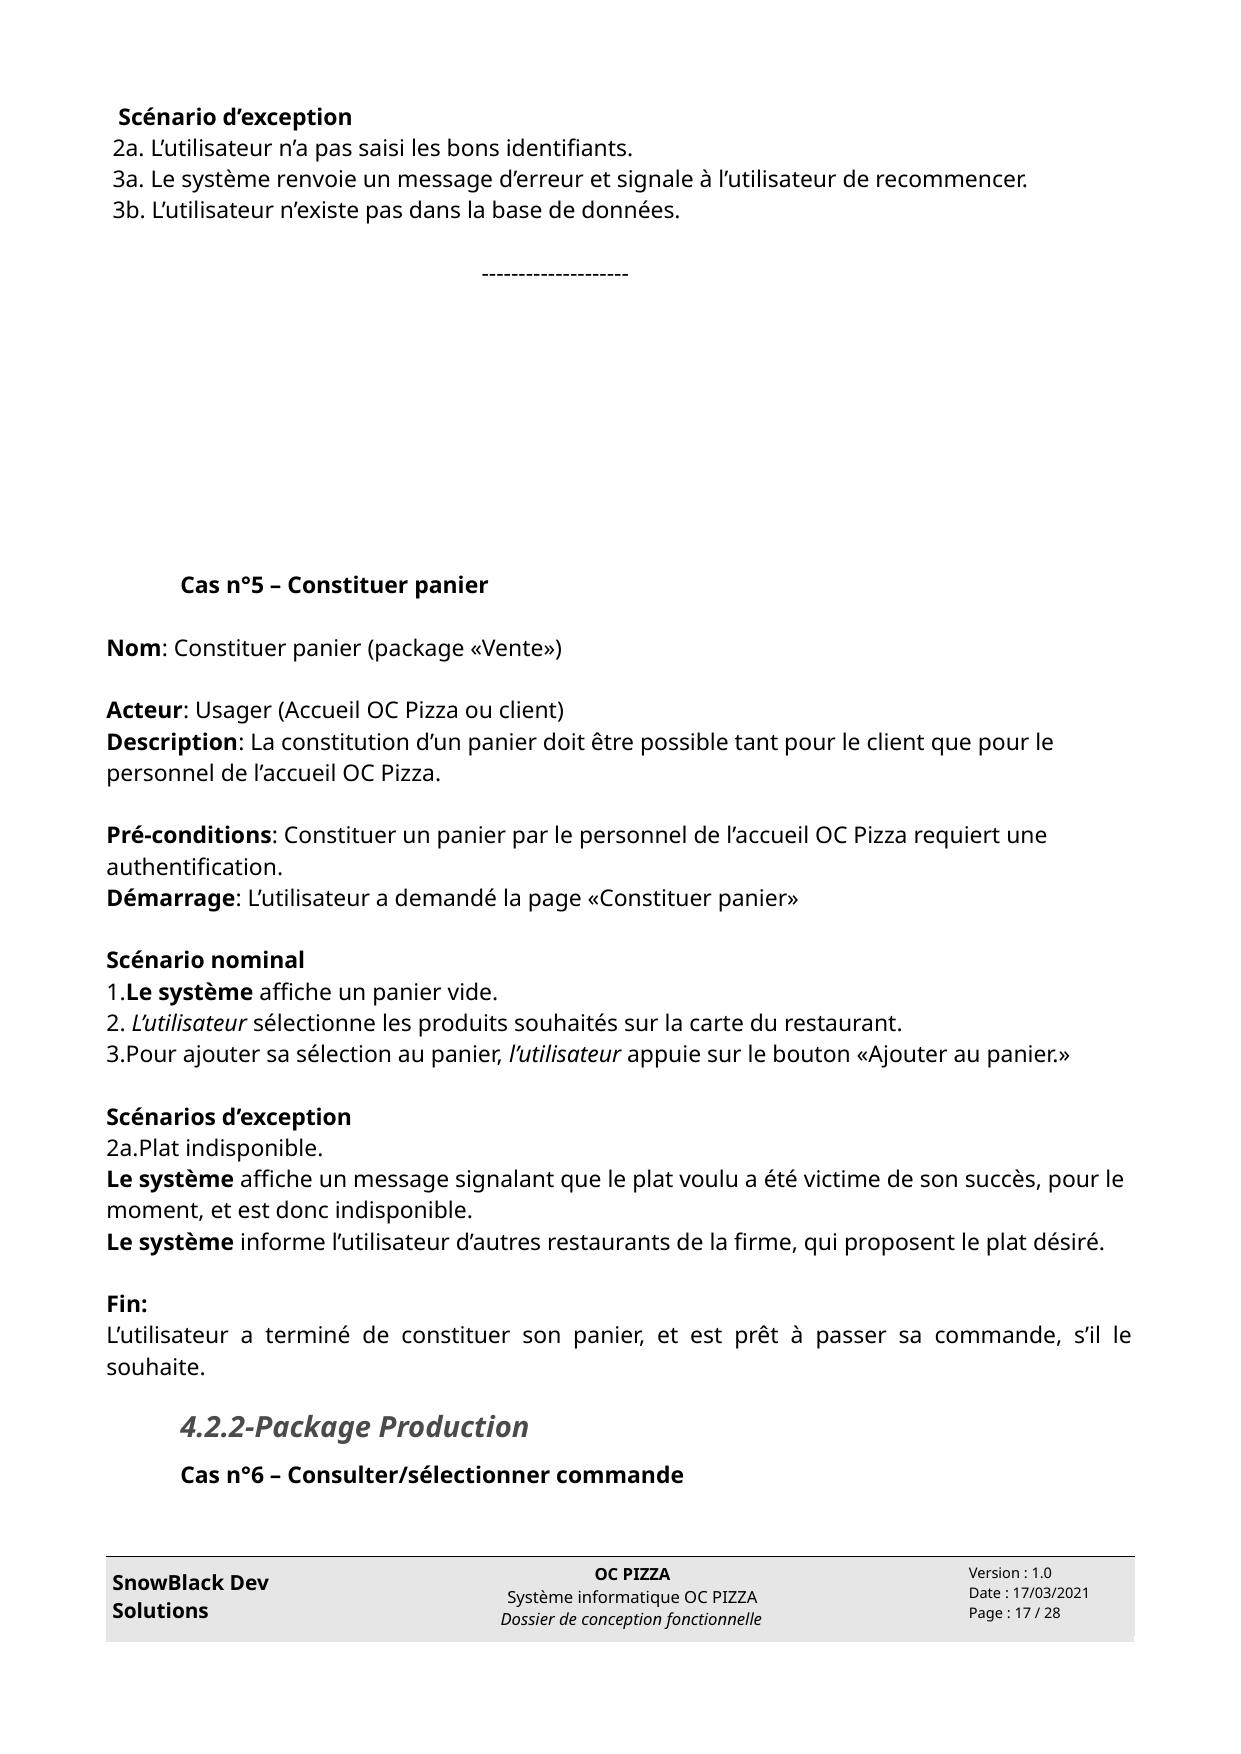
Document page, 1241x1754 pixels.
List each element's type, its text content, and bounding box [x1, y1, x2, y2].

text 4.2.2-Package Production [106, 1407, 1134, 1446]
text 1.Le système affiche un panier vide. [106, 975, 1134, 1007]
text Description: La constitution d’un panier doit être possible tant pour le client que pour le personnel de l’accueil OC Pizza. [106, 725, 1134, 788]
text 3.Pour ajouter sa sélection au panier, l’utilisateur appuie sur le bouton «Ajouter au panier.» [106, 1038, 1134, 1069]
text Nom: Constituer panier (package «Vente») [106, 632, 1134, 663]
text 3b. L’utilisateur n’existe pas dans la base de données. [112, 194, 1134, 225]
text 3a. Le système renvoie un message d’erreur et signale à l’utilisateur de recommencer. [112, 163, 1134, 194]
text Scénario d’exception [112, 100, 1134, 132]
text 2a. L’utilisateur n’a pas saisi les bons identifiants. [112, 132, 1134, 163]
text Le système informe l’utilisateur d’autres restaurants de la firme, qui proposent le plat désiré. [106, 1225, 1134, 1257]
text 2. L’utilisateur sélectionne les produits souhaités sur la carte du restaurant. [106, 1007, 1134, 1038]
text Pré-conditions: Constituer un panier par le personnel de l’accueil OC Pizza requiert une authentification. [106, 819, 1134, 882]
text Démarrage: L’utilisateur a demandé la page «Constituer panier» [106, 882, 1134, 913]
text -------------------- [112, 257, 1134, 288]
text L’utilisateur a terminé de constituer son panier, et est prêt à passer sa commande, s’il le souhaite. [106, 1319, 1134, 1382]
text Scénario nominal [106, 944, 1134, 975]
text Scénarios d’exception [106, 1100, 1134, 1132]
text Acteur: Usager (Accueil OC Pizza ou client) [106, 694, 1134, 725]
text 2a.Plat indisponible. [106, 1132, 1134, 1163]
text Cas n°5 – Constituer panier [106, 569, 1134, 600]
text Cas n°6 – Consulter/sélectionner commande [106, 1459, 1134, 1490]
text Fin: [106, 1288, 1134, 1319]
text Le système affiche un message signalant que le plat voulu a été victime de son succès, pour le moment, et est donc indisponible. [106, 1163, 1134, 1225]
